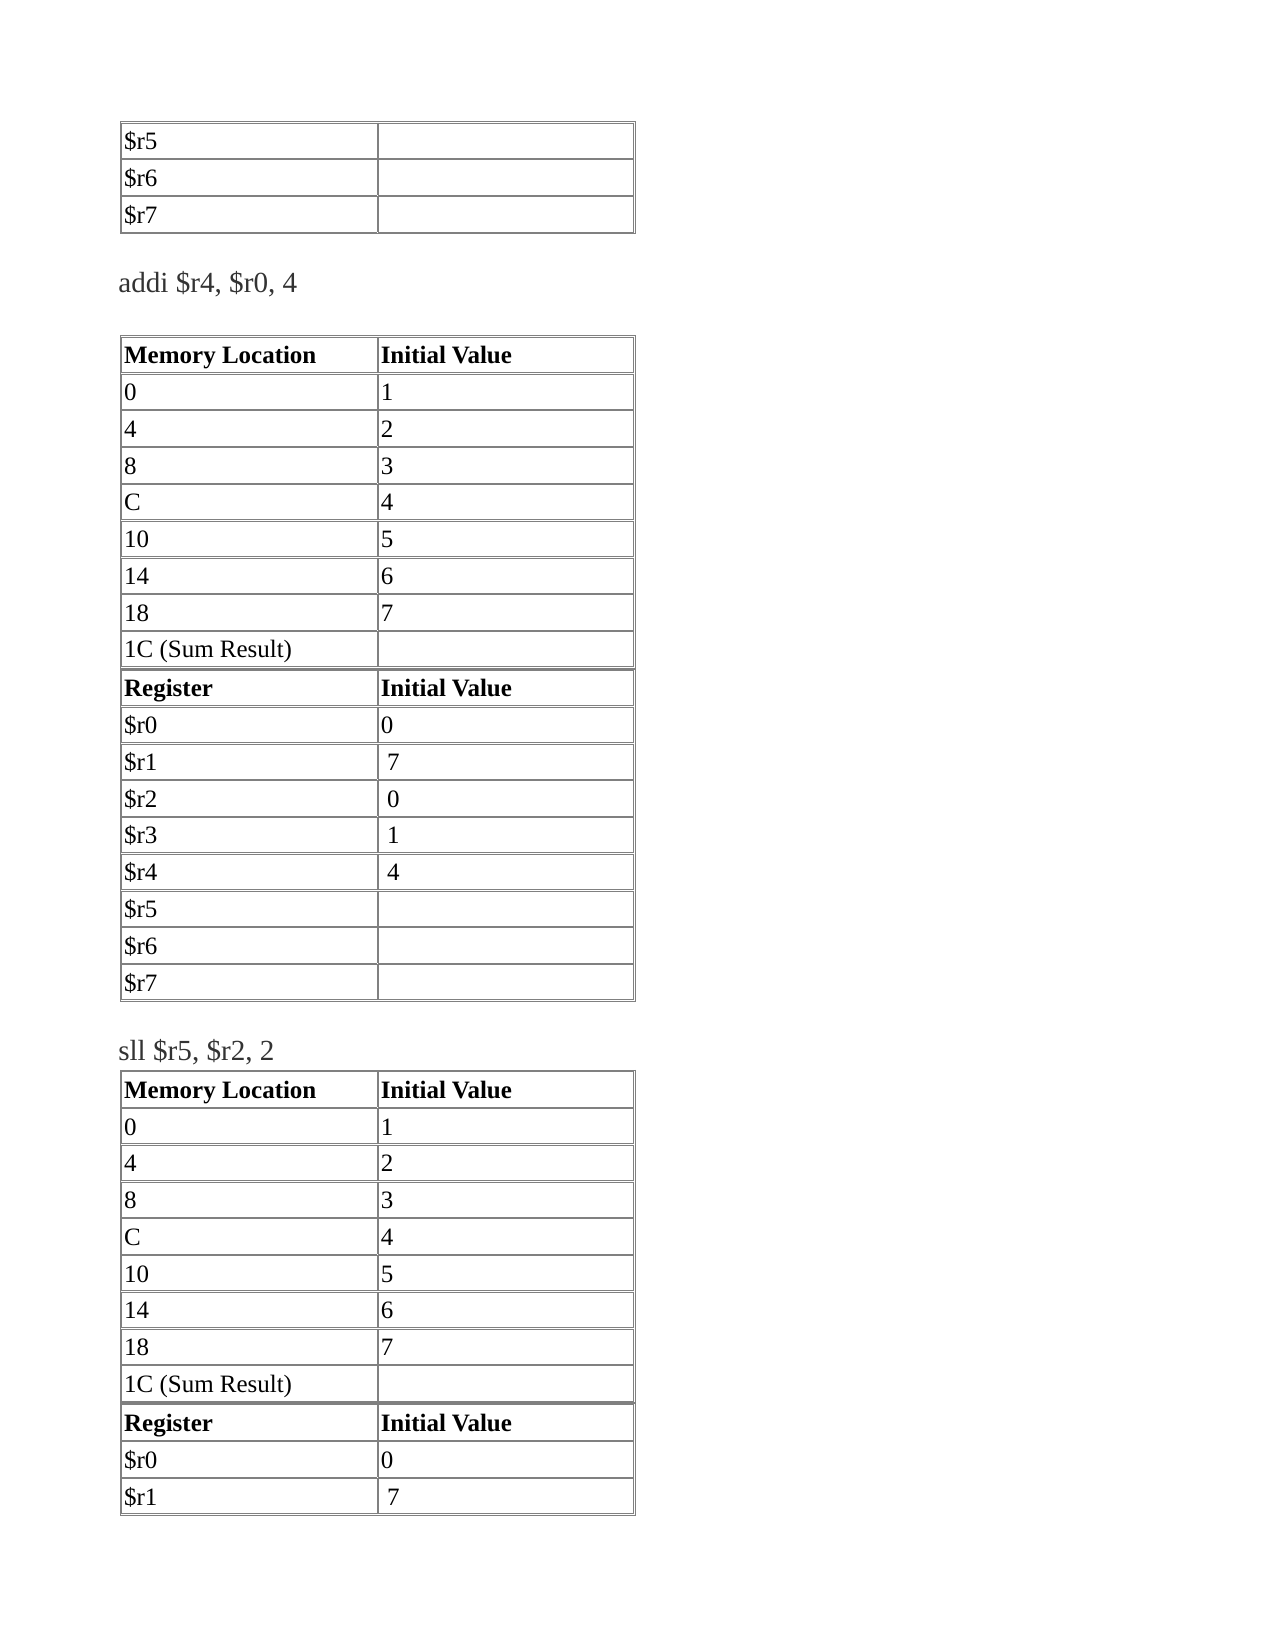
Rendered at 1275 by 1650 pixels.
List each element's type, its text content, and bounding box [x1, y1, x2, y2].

table_cell $r5 [122, 124, 377, 158]
table_cell 6 [379, 1293, 633, 1327]
table_cell [379, 632, 633, 666]
table_cell 3 [379, 1183, 633, 1217]
table_cell 5 [379, 522, 633, 556]
table_cell 2 [379, 411, 633, 446]
table_cell 10 [122, 522, 377, 556]
table_cell 0 [122, 1109, 377, 1143]
table_cell 1 [379, 1109, 633, 1143]
table_cell $r6 [122, 928, 377, 963]
table_cell 4 [122, 1146, 377, 1180]
table_cell 5 [379, 1256, 633, 1290]
table_header [118, 1067, 637, 1518]
table_cell C [122, 485, 377, 519]
table_cell $r1 [122, 745, 377, 779]
table_header Initial Value [379, 1405, 633, 1440]
table_header [638, 1067, 1157, 1518]
table_cell [379, 965, 633, 999]
table_cell 0 [379, 1442, 633, 1476]
table_cell $r2 [122, 781, 377, 816]
table_cell $r5 [122, 892, 377, 926]
text addi $r4, $r0, 4 [118, 265, 1157, 299]
table_cell 18 [122, 595, 377, 629]
table_header [118, 118, 637, 237]
table_cell [379, 197, 633, 231]
table_cell [379, 124, 633, 158]
table_header Initial Value [379, 338, 633, 372]
table_header [638, 118, 1157, 237]
table_cell $r7 [122, 197, 377, 231]
table_cell 1 [379, 375, 633, 409]
table_cell $r7 [122, 965, 377, 999]
table_cell 18 [122, 1330, 377, 1364]
table_header Memory Location [122, 1072, 377, 1107]
table_cell $r0 [122, 708, 377, 742]
table_cell [379, 928, 633, 963]
table_cell 4 [379, 855, 633, 889]
table_cell 1C (Sum Result) [122, 1366, 377, 1401]
table_header Register [122, 1405, 377, 1440]
table_cell 10 [122, 1256, 377, 1290]
table_cell 0 [379, 781, 633, 816]
table_cell 4 [122, 411, 377, 446]
table_cell 7 [379, 595, 633, 629]
table_header [638, 333, 1157, 1004]
table_cell $r6 [122, 160, 377, 194]
table_cell 14 [122, 559, 377, 593]
table_cell 4 [379, 1219, 633, 1254]
table_cell 1 [379, 818, 633, 852]
table_cell 0 [379, 708, 633, 742]
table_cell 7 [379, 1330, 633, 1364]
table_cell 2 [379, 1146, 633, 1180]
table_header Initial Value [379, 671, 633, 705]
table_cell 1C (Sum Result) [122, 632, 377, 666]
table_cell $r3 [122, 818, 377, 852]
table_cell 6 [379, 559, 633, 593]
table_cell $r1 [122, 1479, 377, 1513]
table_cell 0 [122, 375, 377, 409]
table_cell [379, 892, 633, 926]
table_cell 3 [379, 448, 633, 482]
table_cell 14 [122, 1293, 377, 1327]
table_cell 8 [122, 1183, 377, 1217]
table_cell 4 [379, 485, 633, 519]
text sll $r5, $r2, 2 [118, 1033, 1157, 1067]
table_header Initial Value [379, 1072, 633, 1107]
table_cell [379, 160, 633, 194]
table_cell 7 [379, 745, 633, 779]
table_cell $r4 [122, 855, 377, 889]
table_header Register [122, 671, 377, 705]
table_cell 7 [379, 1479, 633, 1513]
table_cell $r0 [122, 1442, 377, 1476]
table_cell 8 [122, 448, 377, 482]
table_cell C [122, 1219, 377, 1254]
table_cell [379, 1366, 633, 1401]
table_header Memory Location [122, 338, 377, 372]
